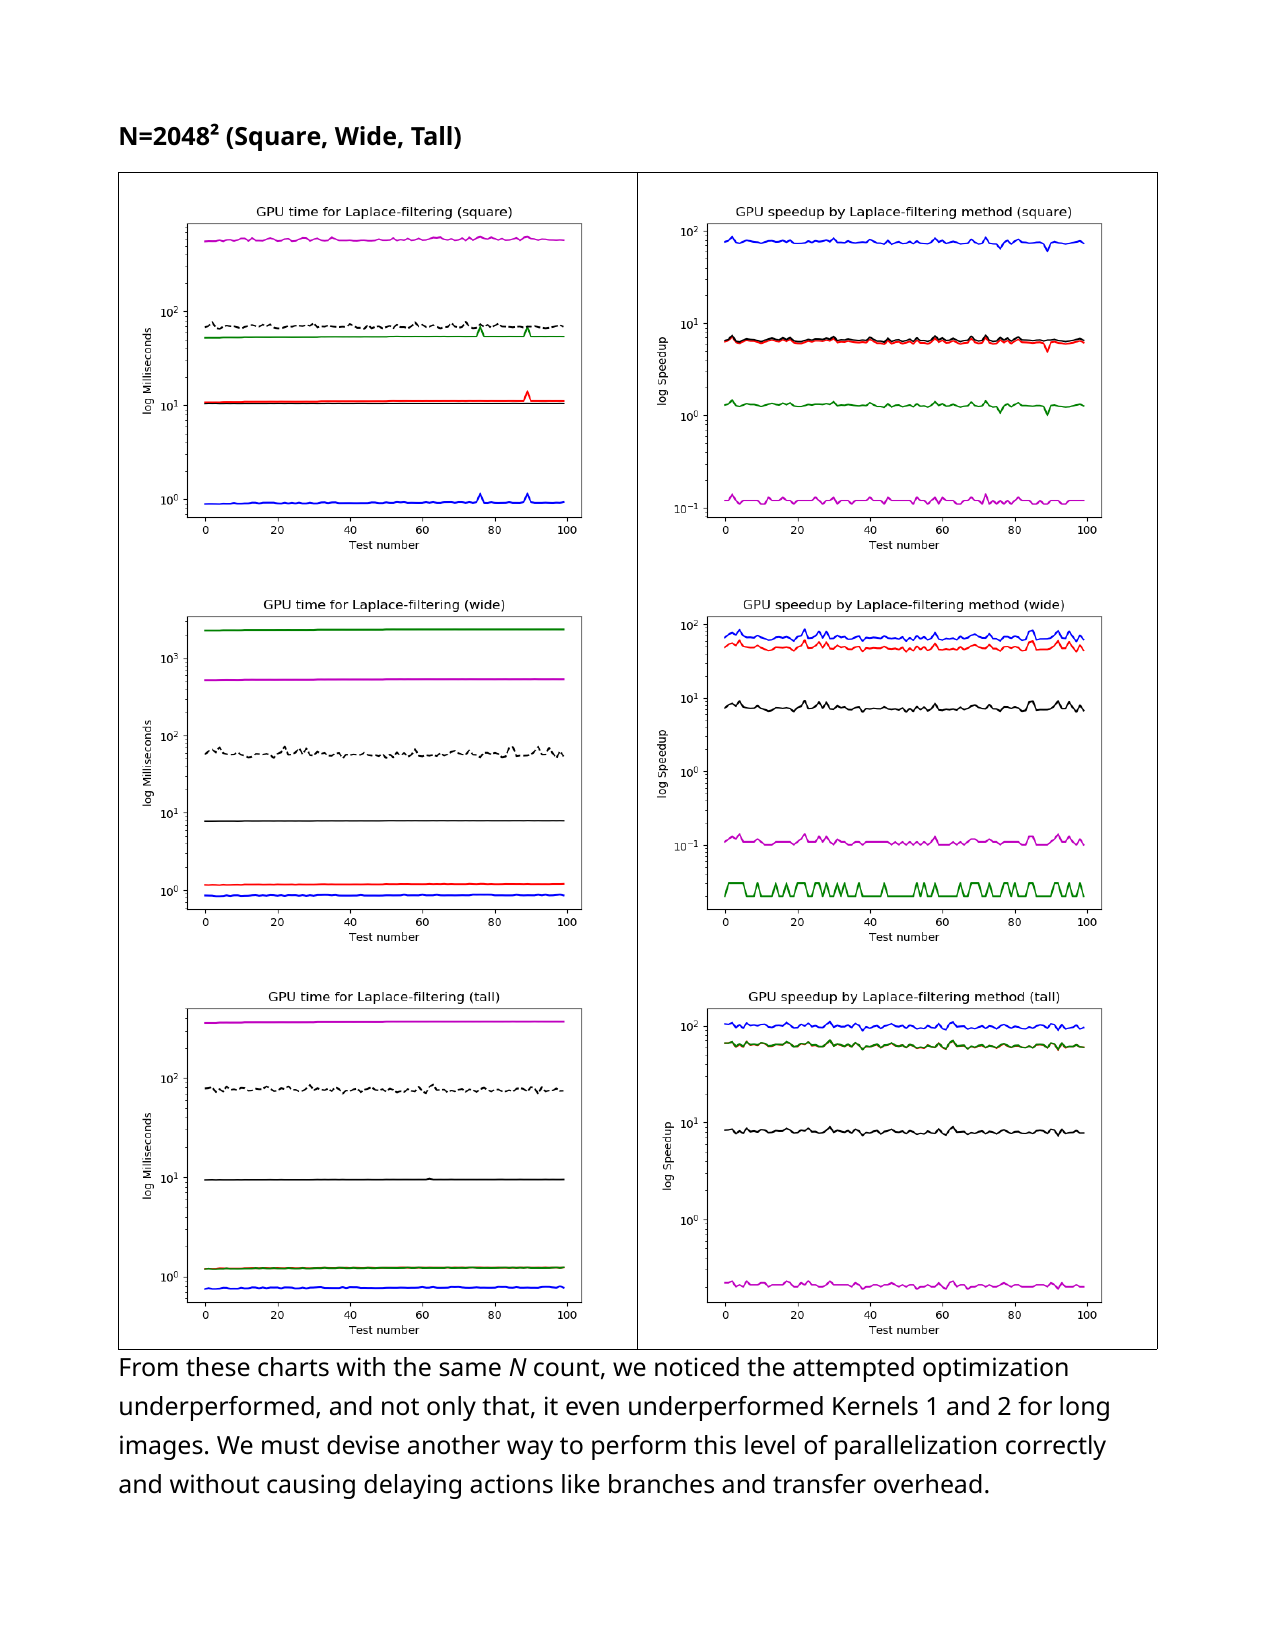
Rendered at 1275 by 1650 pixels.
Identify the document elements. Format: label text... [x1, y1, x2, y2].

picture [123, 177, 632, 559]
table_header [119, 173, 637, 564]
table_cell [119, 564, 637, 957]
picture [643, 570, 1152, 951]
table_cell [119, 957, 637, 1349]
table_cell [638, 957, 1157, 1349]
text N=2048² (Square, Wide, Tall) [118, 118, 1157, 152]
table_header [638, 173, 1157, 564]
table_cell [638, 564, 1157, 957]
text From these charts with the same N count, we noticed the attempted optimization underperformed, and not only that, it even underperformed Kernels 1 and 2 for long images. We must devise another way to perform this level of parallelization correctly and without causing delaying actions like branches and transfer overhead. [118, 1350, 1157, 1501]
picture [123, 570, 632, 951]
picture [123, 962, 632, 1344]
picture [643, 962, 1152, 1344]
picture [643, 177, 1152, 559]
